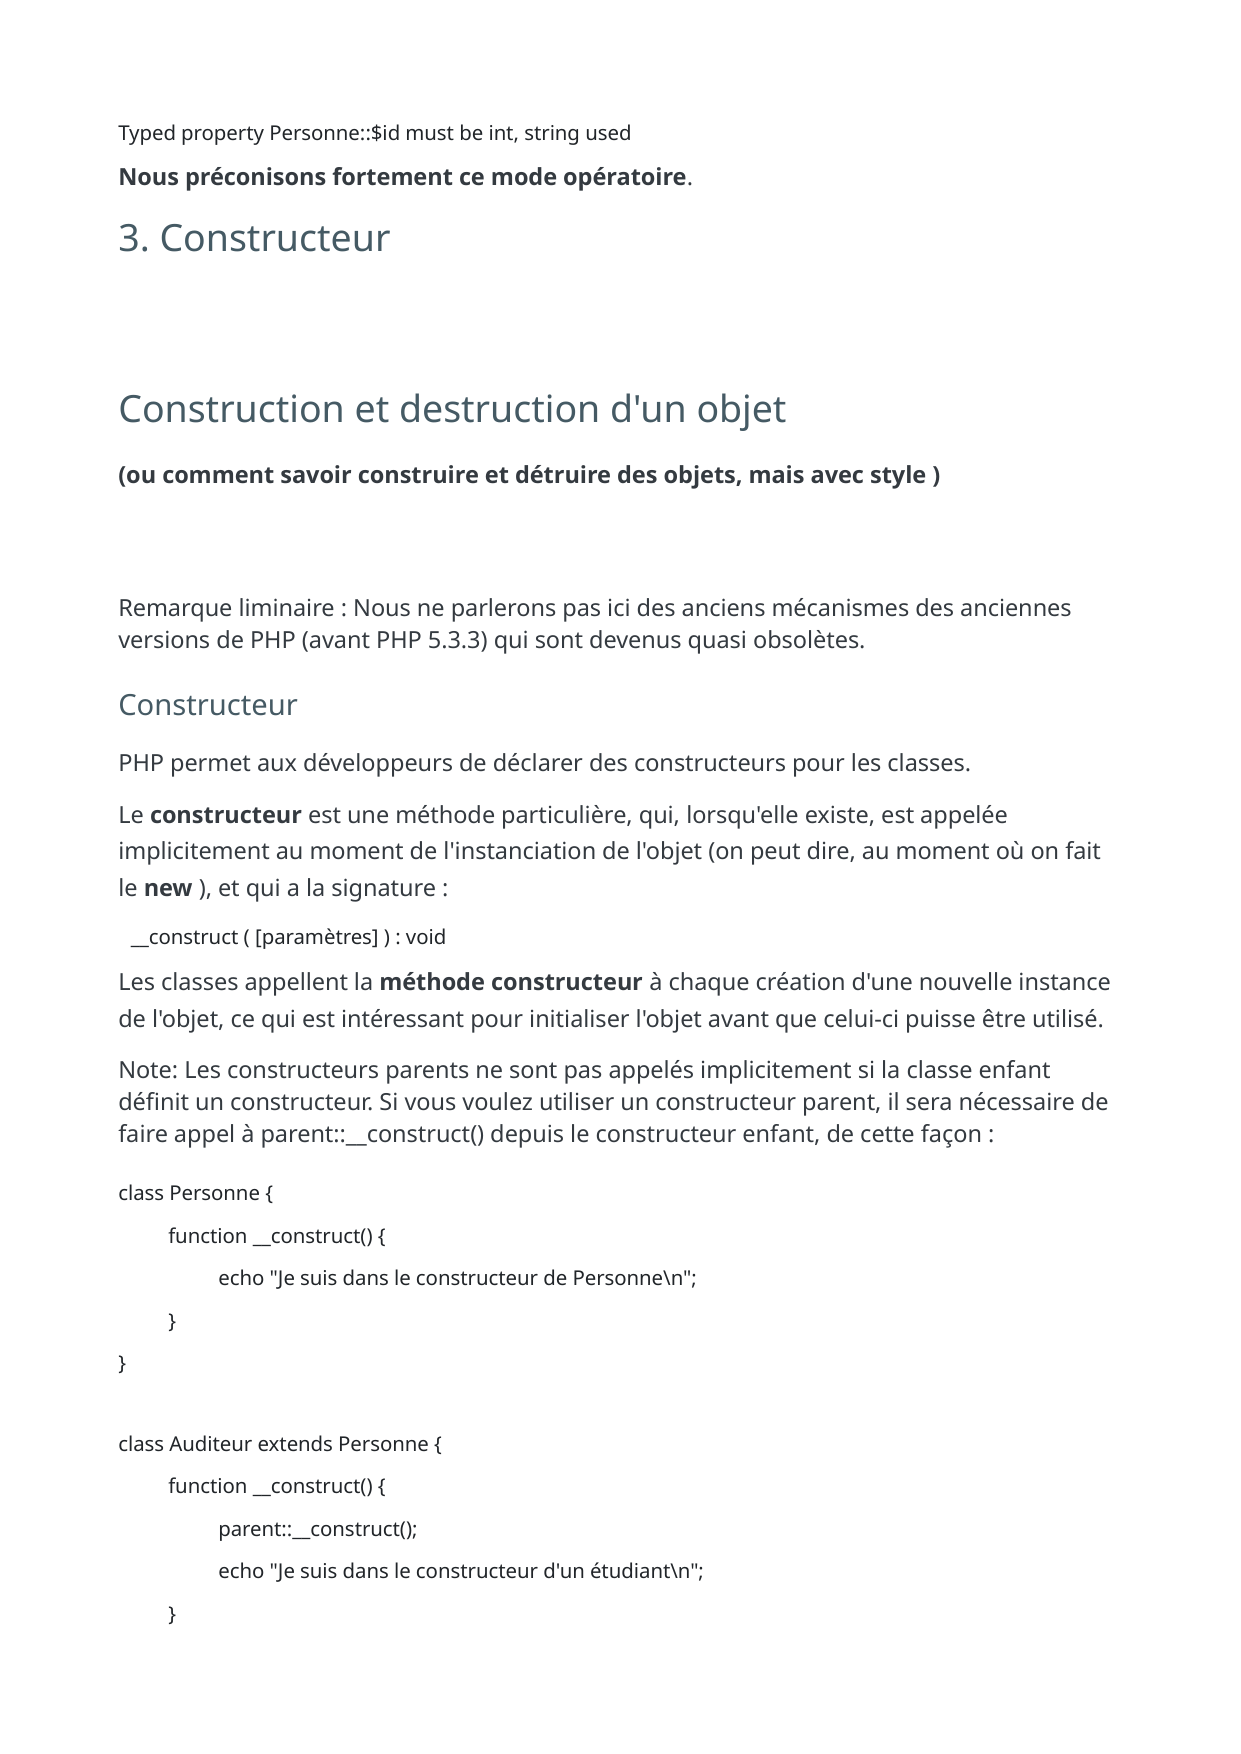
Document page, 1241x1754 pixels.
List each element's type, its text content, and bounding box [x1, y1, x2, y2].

text Les classes appellent la méthode constructeur à chaque création d'une nouvelle instance de l'objet, ce qui est intéressant pour initialiser l'objet avant que celui-ci puisse être utilisé. [118, 965, 1122, 1034]
text function __construct() { [118, 1221, 1122, 1249]
text Note: Les constructeurs parents ne sont pas appelés implicitement si la classe enfant définit un constructeur. Si vous voulez utiliser un constructeur parent, il sera nécessaire de faire appel à parent::__construct() depuis le constructeur enfant, de cette façon : [118, 1053, 1122, 1149]
text echo "Je suis dans le constructeur de Personne\n"; [118, 1264, 1122, 1292]
text class Personne { [118, 1179, 1122, 1207]
text Nous préconisons fortement ce mode opératoire. [118, 160, 1122, 192]
text } [118, 1349, 1122, 1377]
text echo "Je suis dans le constructeur d'un étudiant\n"; [118, 1557, 1122, 1585]
subtitle Construction et destruction d'un objet [118, 383, 1122, 434]
text PHP permet aux développeurs de déclarer des constructeurs pour les classes. [118, 747, 1122, 778]
text parent::__construct(); [118, 1514, 1122, 1542]
text Remarque liminaire : Nous ne parlerons pas ici des anciens mécanismes des anciennes versions de PHP (avant PHP 5.3.3) qui sont devenus quasi obsolètes. [118, 591, 1122, 655]
text __construct ( [paramètres] ) : void [118, 923, 1122, 951]
text Le constructeur est une méthode particulière, qui, lorsqu'elle existe, est appelée implicitement au moment de l'instanciation de l'objet (on peut dire, au moment où on fait le new ), et qui a la signature : [118, 798, 1122, 903]
text (ou comment savoir construire et détruire des objets, mais avec style ) [118, 459, 1122, 491]
text } [118, 1600, 1122, 1628]
subtitle Constructeur [118, 684, 1122, 724]
text Typed property Personne::$id must be int, string used [118, 118, 1122, 146]
text function __construct() { [118, 1472, 1122, 1500]
text class Auditeur extends Personne { [118, 1429, 1122, 1457]
subtitle 3. Constructeur [118, 212, 1122, 263]
text } [118, 1306, 1122, 1334]
